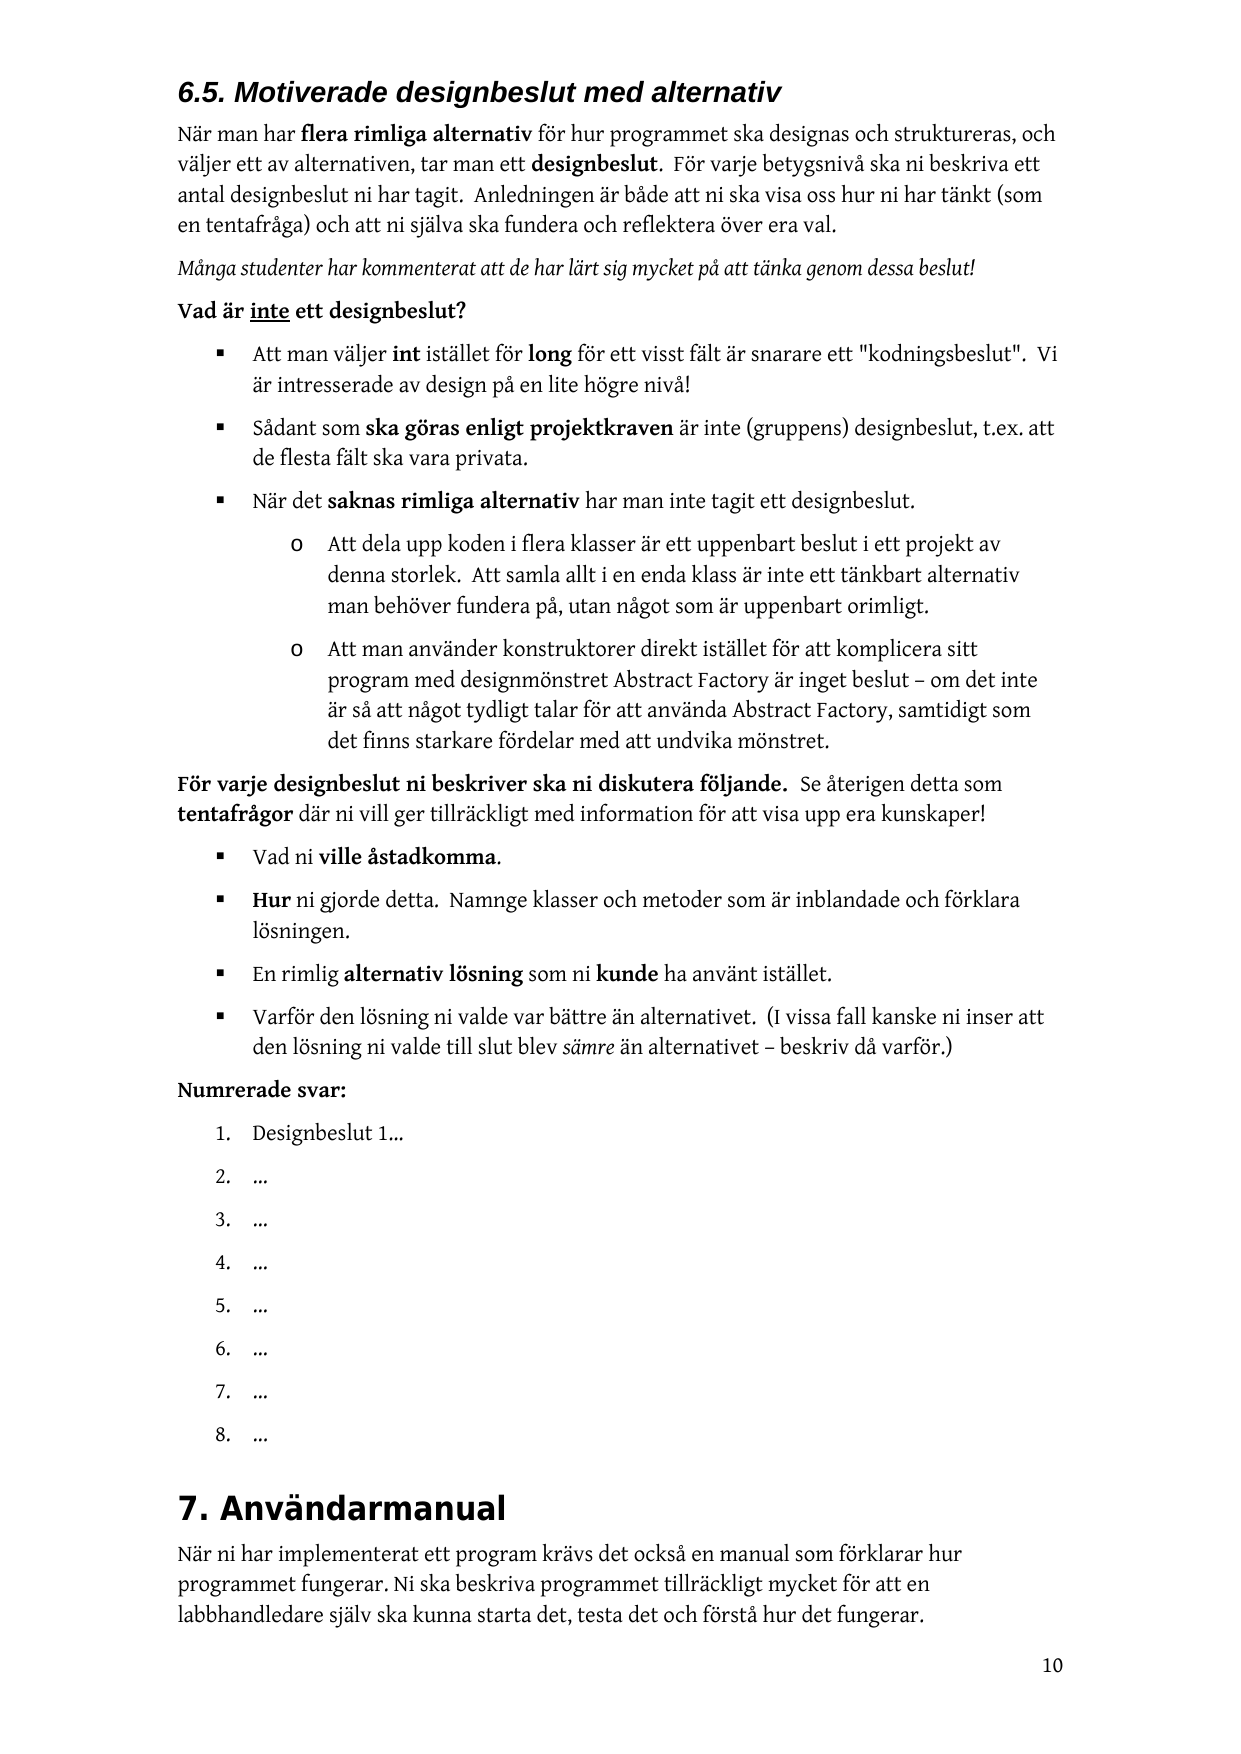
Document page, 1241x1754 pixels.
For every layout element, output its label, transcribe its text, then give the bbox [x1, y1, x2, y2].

list Designbeslut 1… [215, 1121, 1063, 1147]
text För varje designbeslut ni beskriver ska ni diskutera följande. Se återigen detta som tentafrågor där ni vill ger tillräckligt med information för att visa upp era kunskaper! [177, 771, 1063, 828]
list … [215, 1293, 1063, 1319]
list Vad ni ville åstadkomma. [215, 844, 1063, 871]
list En rimlig alternativ lösning som ni kunde ha använt istället. [215, 961, 1063, 988]
list Varför den lösning ni valde var bättre än alternativet. (I vissa fall kanske ni inser att den lösning ni valde till slut blev sämre än alternativet – beskriv då varför.) [215, 1004, 1063, 1061]
list … [215, 1379, 1063, 1405]
text Numrerade svar: [177, 1078, 1063, 1104]
list … [215, 1250, 1063, 1276]
text När man har flera rimliga alternativ för hur programmet ska designas och struktureras, och väljer ett av alternativen, tar man ett designbeslut. För varje betygsnivå ska ni beskriva ett antal designbeslut ni har tagit. Anledningen är både att ni ska visa oss hur ni har tänkt (som en tentafråga) och att ni själva ska fundera och reflektera över era val. [177, 121, 1063, 239]
text Vad är inte ett designbeslut? [177, 299, 1063, 325]
list ... [215, 1422, 1063, 1448]
list Att dela upp koden i flera klasser är ett uppenbart beslut i ett projekt av denna storlek. Att samla allt i en enda klass är inte ett tänkbart alternativ man behöver fundera på, utan något som är uppenbart orimligt. [290, 532, 1063, 620]
list … [215, 1336, 1063, 1362]
list … [215, 1164, 1063, 1190]
subtitle 7. Användarmanual [177, 1490, 1063, 1529]
text Många studenter har kommenterat att de har lärt sig mycket på att tänka genom dessa beslut! [177, 256, 1063, 282]
list Hur ni gjorde detta. Namnge klasser och metoder som är inblandade och förklara lösningen. [215, 888, 1063, 945]
list Sådant som ska göras enligt projektkraven är inte (gruppens) designbeslut, t.ex. att de flesta fält ska vara privata. [215, 415, 1063, 472]
subtitle 6.5. Motiverade designbeslut med alternativ [177, 75, 1063, 108]
list Att man använder konstruktorer direkt istället för att komplicera sitt program med designmönstret Abstract Factory är inget beslut – om det inte är så att något tydligt talar för att använda Abstract Factory, samtidigt som det finns starkare fördelar med att undvika mönstret. [290, 636, 1063, 754]
list … [215, 1207, 1063, 1233]
list När det saknas rimliga alternativ har man inte tagit ett designbeslut. [215, 489, 1063, 515]
list Att man väljer int istället för long för ett visst fält är snarare ett "kodningsbeslut". Vi är intresserade av design på en lite högre nivå! [215, 342, 1063, 399]
text När ni har implementerat ett program krävs det också en manual som förklarar hur programmet fungerar. Ni ska beskriva programmet tillräckligt mycket för att en labbhandledare själv ska kunna starta det, testa det och förstå hur det fungerar. [177, 1541, 1063, 1629]
